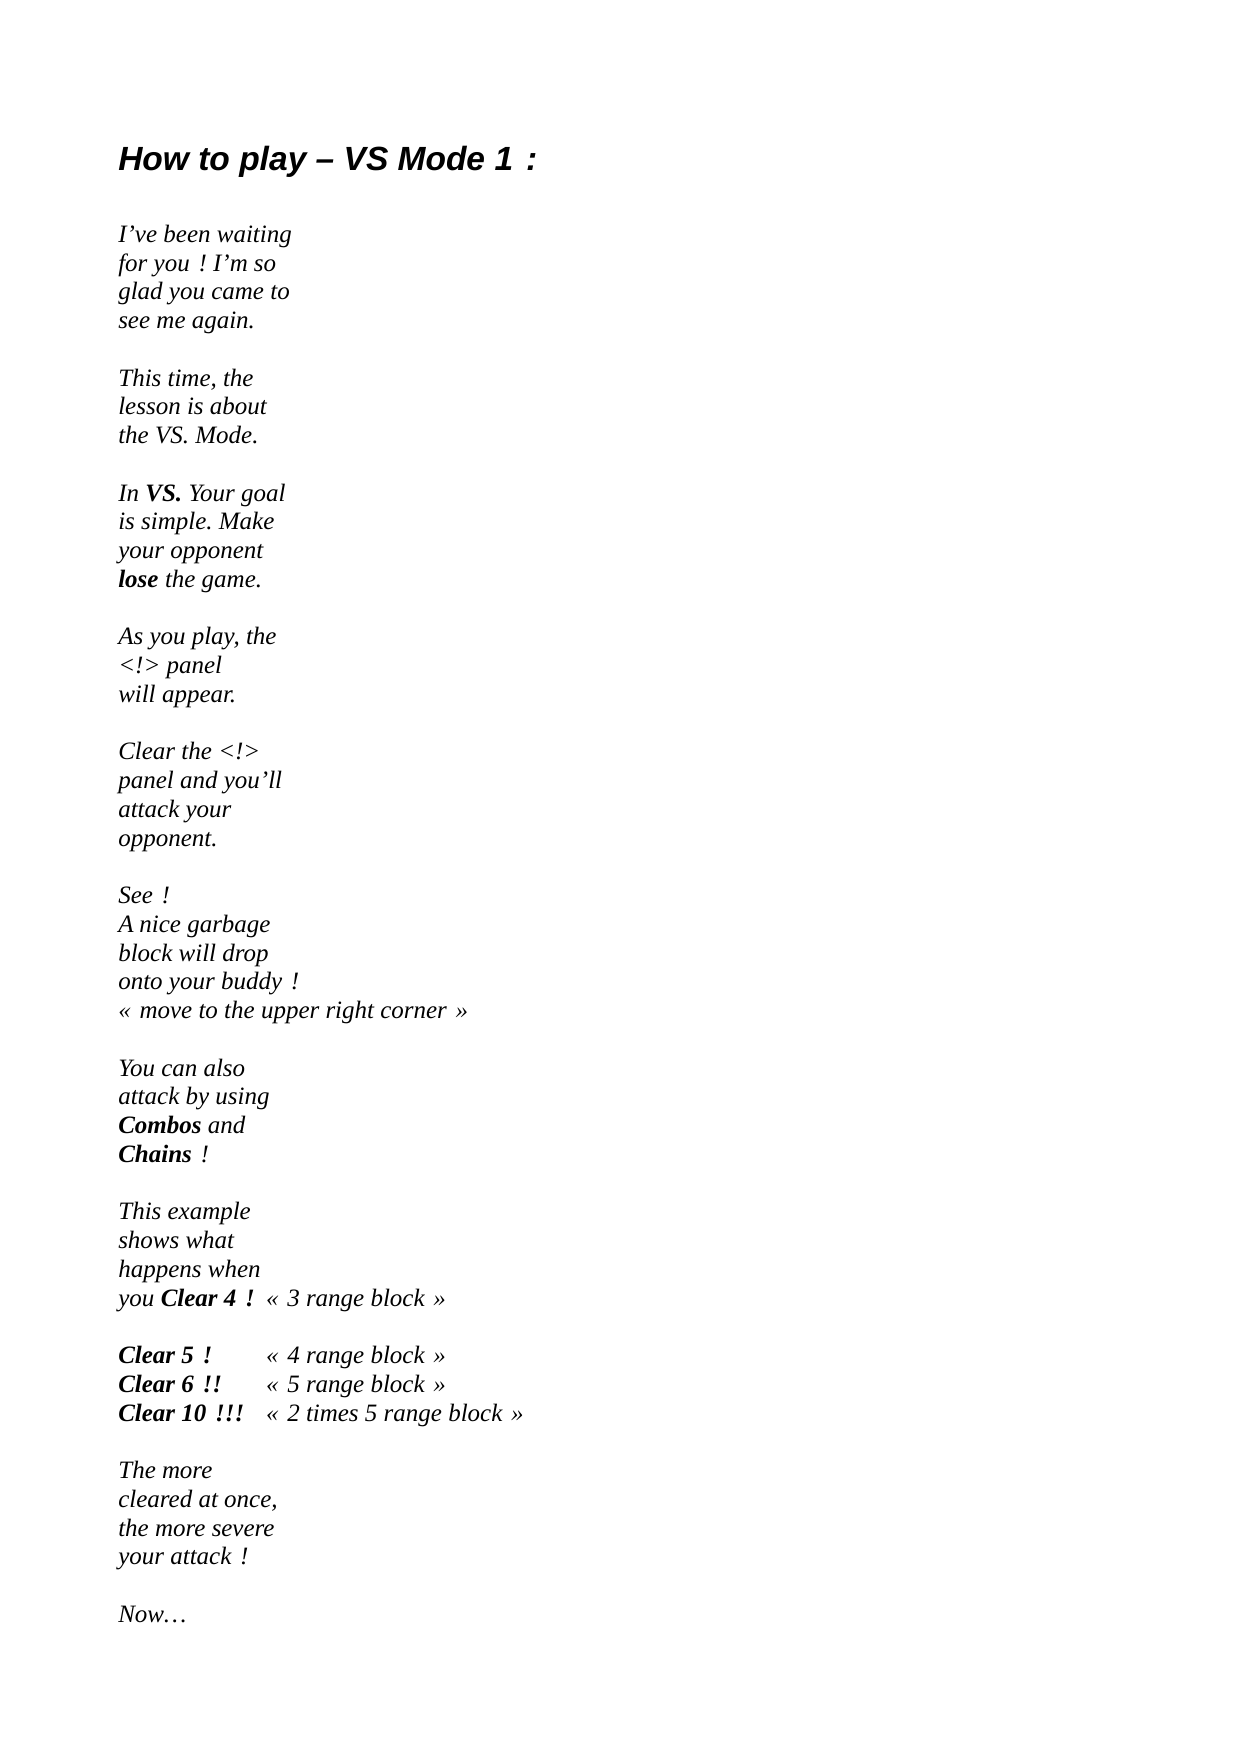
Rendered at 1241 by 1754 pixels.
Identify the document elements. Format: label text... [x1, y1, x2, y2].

text panel and you’ll [118, 765, 1122, 794]
text the VS. Mode. [118, 420, 1122, 449]
text See ! [118, 880, 1122, 909]
text opponent. [118, 823, 1122, 851]
text <!> panel [118, 650, 1122, 679]
text happens when [118, 1254, 1122, 1283]
text The more [118, 1455, 1122, 1484]
text onto your buddy ! [118, 966, 1122, 995]
text attack by using [118, 1081, 1122, 1110]
text glad you came to [118, 276, 1122, 305]
text shows what [118, 1225, 1122, 1254]
text your opponent [118, 535, 1122, 564]
text your attack ! [118, 1541, 1122, 1570]
text A nice garbage [118, 909, 1122, 938]
text Combos and [118, 1110, 1122, 1139]
subtitle How to play – VS Mode 1 : [118, 139, 1122, 178]
text This example [118, 1196, 1122, 1225]
text In VS. Your goal [118, 478, 1122, 506]
text cleared at once, [118, 1484, 1122, 1513]
text Clear 5 ! « 4 range block » [118, 1340, 1122, 1369]
text lesson is about [118, 391, 1122, 420]
text Clear the <!> [118, 736, 1122, 765]
text Now… [118, 1599, 1122, 1628]
text Clear 6 !! « 5 range block » [118, 1369, 1122, 1398]
text block will drop [118, 938, 1122, 966]
text « move to the upper right corner » [118, 995, 1122, 1024]
text you Clear 4 ! « 3 range block » [118, 1283, 1122, 1311]
text As you play, the [118, 621, 1122, 650]
text is simple. Make [118, 506, 1122, 535]
text Clear 10 !!! « 2 times 5 range block » [118, 1398, 1122, 1426]
text see me again. [118, 305, 1122, 334]
text You can also [118, 1053, 1122, 1081]
text This time, the [118, 363, 1122, 391]
text the more severe [118, 1513, 1122, 1541]
text attack your [118, 794, 1122, 823]
text I’ve been waiting for you ! I’m so [118, 219, 1122, 276]
text lose the game. [118, 564, 1122, 593]
text Chains ! [118, 1139, 1122, 1168]
text will appear. [118, 679, 1122, 708]
